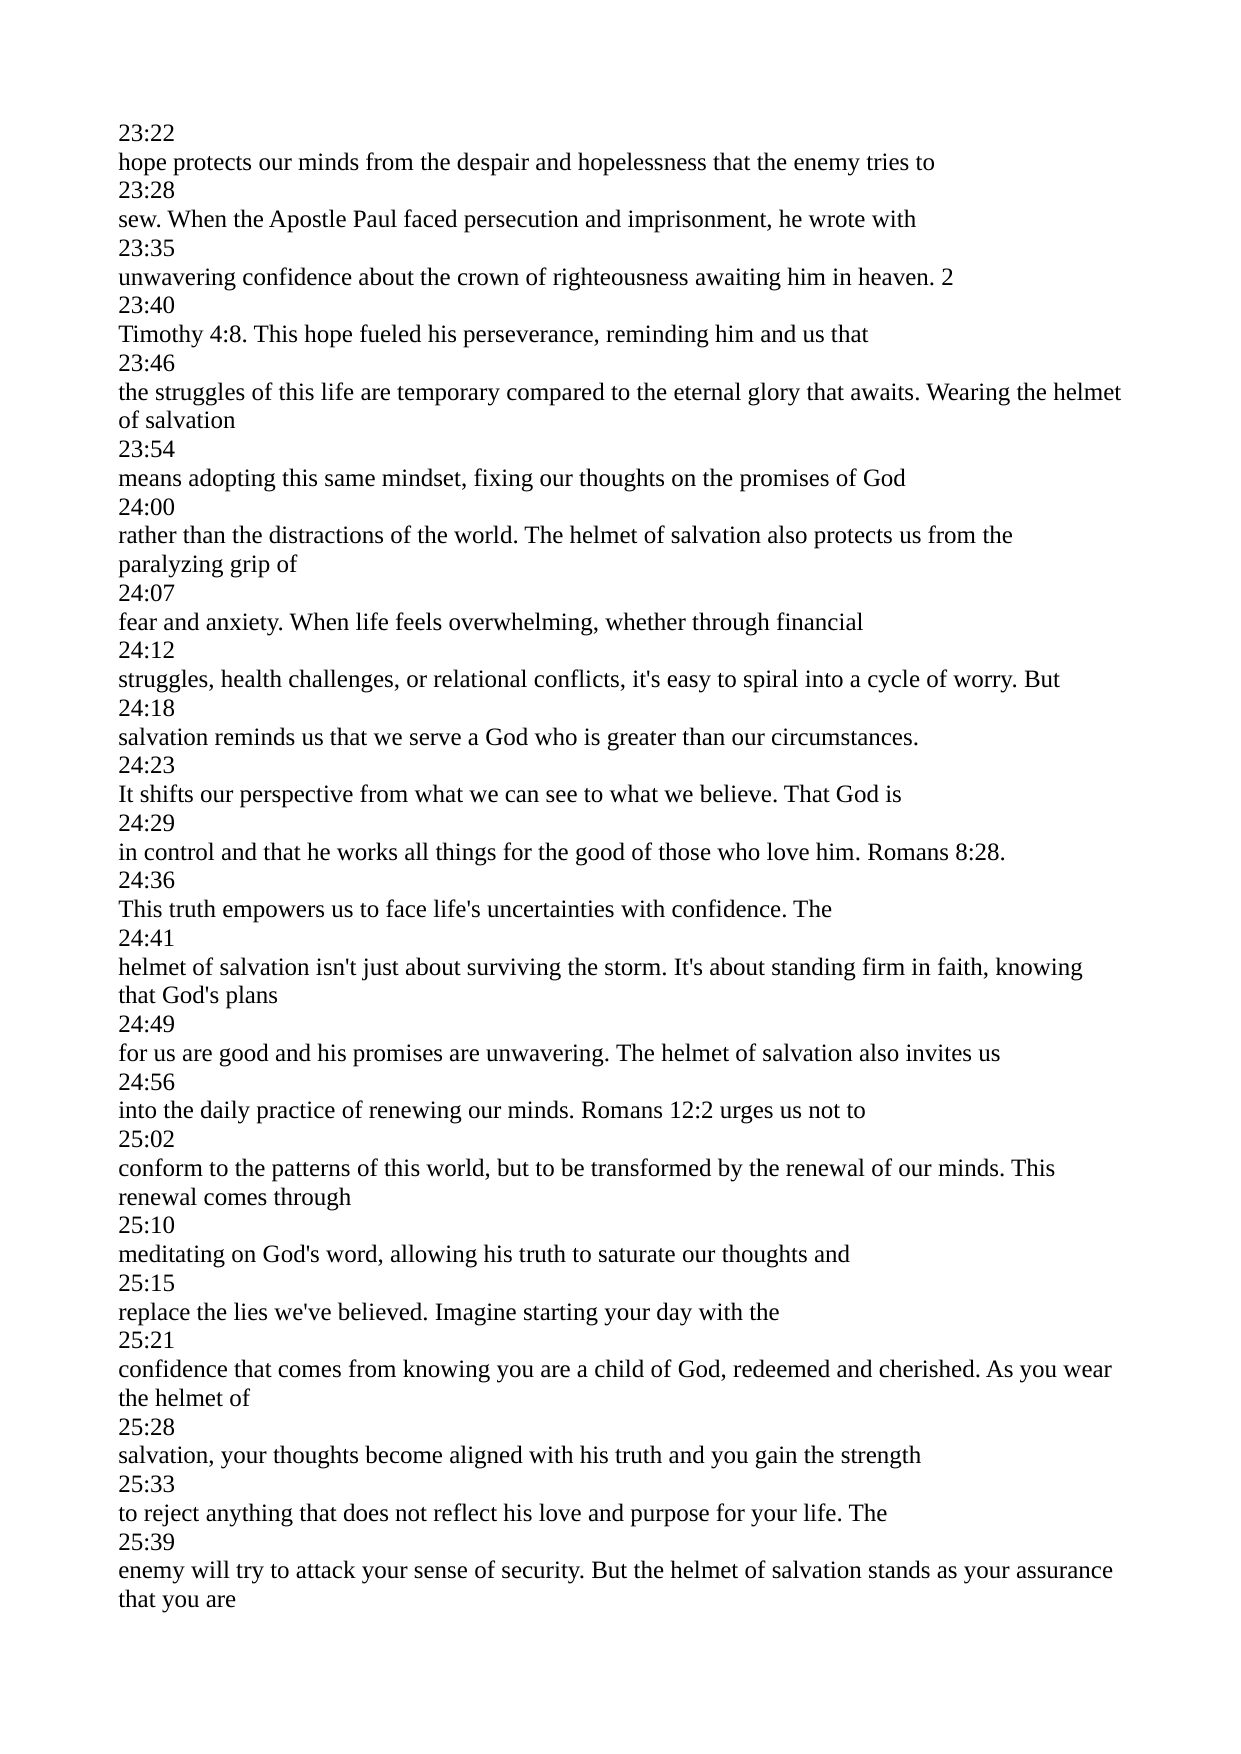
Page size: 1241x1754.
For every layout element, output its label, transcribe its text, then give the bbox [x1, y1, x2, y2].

text 25:33 [118, 1469, 1122, 1498]
text This truth empowers us to face life's uncertainties with confidence. The [118, 894, 1122, 923]
text unwavering confidence about the crown of righteousness awaiting him in heaven. 2 [118, 262, 1122, 291]
text means adopting this same mindset, fixing our thoughts on the promises of God [118, 463, 1122, 492]
text 24:41 [118, 923, 1122, 952]
text 25:21 [118, 1326, 1122, 1354]
text 23:54 [118, 434, 1122, 463]
text struggles, health challenges, or relational conflicts, it's easy to spiral into a cycle of worry. But [118, 664, 1122, 693]
text 24:56 [118, 1067, 1122, 1096]
text in control and that he works all things for the good of those who love him. Romans 8:28. [118, 837, 1122, 866]
text 24:12 [118, 636, 1122, 664]
text 24:36 [118, 866, 1122, 894]
text helmet of salvation isn't just about surviving the storm. It's about standing firm in faith, knowing that God's plans [118, 952, 1122, 1009]
text hope protects our minds from the despair and hopelessness that the enemy tries to [118, 147, 1122, 176]
text sew. When the Apostle Paul faced persecution and imprisonment, he wrote with [118, 204, 1122, 233]
text to reject anything that does not reflect his love and purpose for your life. The [118, 1498, 1122, 1527]
text 23:46 [118, 348, 1122, 377]
text the struggles of this life are temporary compared to the eternal glory that awaits. Wearing the helmet of salvation [118, 377, 1122, 434]
text 24:23 [118, 751, 1122, 779]
text 25:15 [118, 1268, 1122, 1297]
text salvation, your thoughts become aligned with his truth and you gain the strength [118, 1441, 1122, 1469]
text replace the lies we've believed. Imagine starting your day with the [118, 1297, 1122, 1326]
text 24:00 [118, 492, 1122, 521]
text meditating on God's word, allowing his truth to saturate our thoughts and [118, 1239, 1122, 1268]
text 23:35 [118, 233, 1122, 262]
text 25:39 [118, 1527, 1122, 1556]
text 24:07 [118, 578, 1122, 607]
text 23:28 [118, 176, 1122, 204]
text 23:22 [118, 118, 1122, 147]
text 24:29 [118, 808, 1122, 837]
text 25:02 [118, 1124, 1122, 1153]
text It shifts our perspective from what we can see to what we believe. That God is [118, 779, 1122, 808]
text salvation reminds us that we serve a God who is greater than our circumstances. [118, 722, 1122, 751]
text for us are good and his promises are unwavering. The helmet of salvation also invites us [118, 1038, 1122, 1067]
text confidence that comes from knowing you are a child of God, redeemed and cherished. As you wear the helmet of [118, 1354, 1122, 1412]
text rather than the distractions of the world. The helmet of salvation also protects us from the paralyzing grip of [118, 521, 1122, 578]
text 24:49 [118, 1009, 1122, 1038]
text Timothy 4:8. This hope fueled his perseverance, reminding him and us that [118, 319, 1122, 348]
text enemy will try to attack your sense of security. But the helmet of salvation stands as your assurance that you are [118, 1556, 1122, 1613]
text 23:40 [118, 291, 1122, 319]
text conform to the patterns of this world, but to be transformed by the renewal of our minds. This renewal comes through [118, 1153, 1122, 1211]
text into the daily practice of renewing our minds. Romans 12:2 urges us not to [118, 1096, 1122, 1124]
text 24:18 [118, 693, 1122, 722]
text 25:10 [118, 1211, 1122, 1239]
text fear and anxiety. When life feels overwhelming, whether through financial [118, 607, 1122, 636]
text 25:28 [118, 1412, 1122, 1441]
